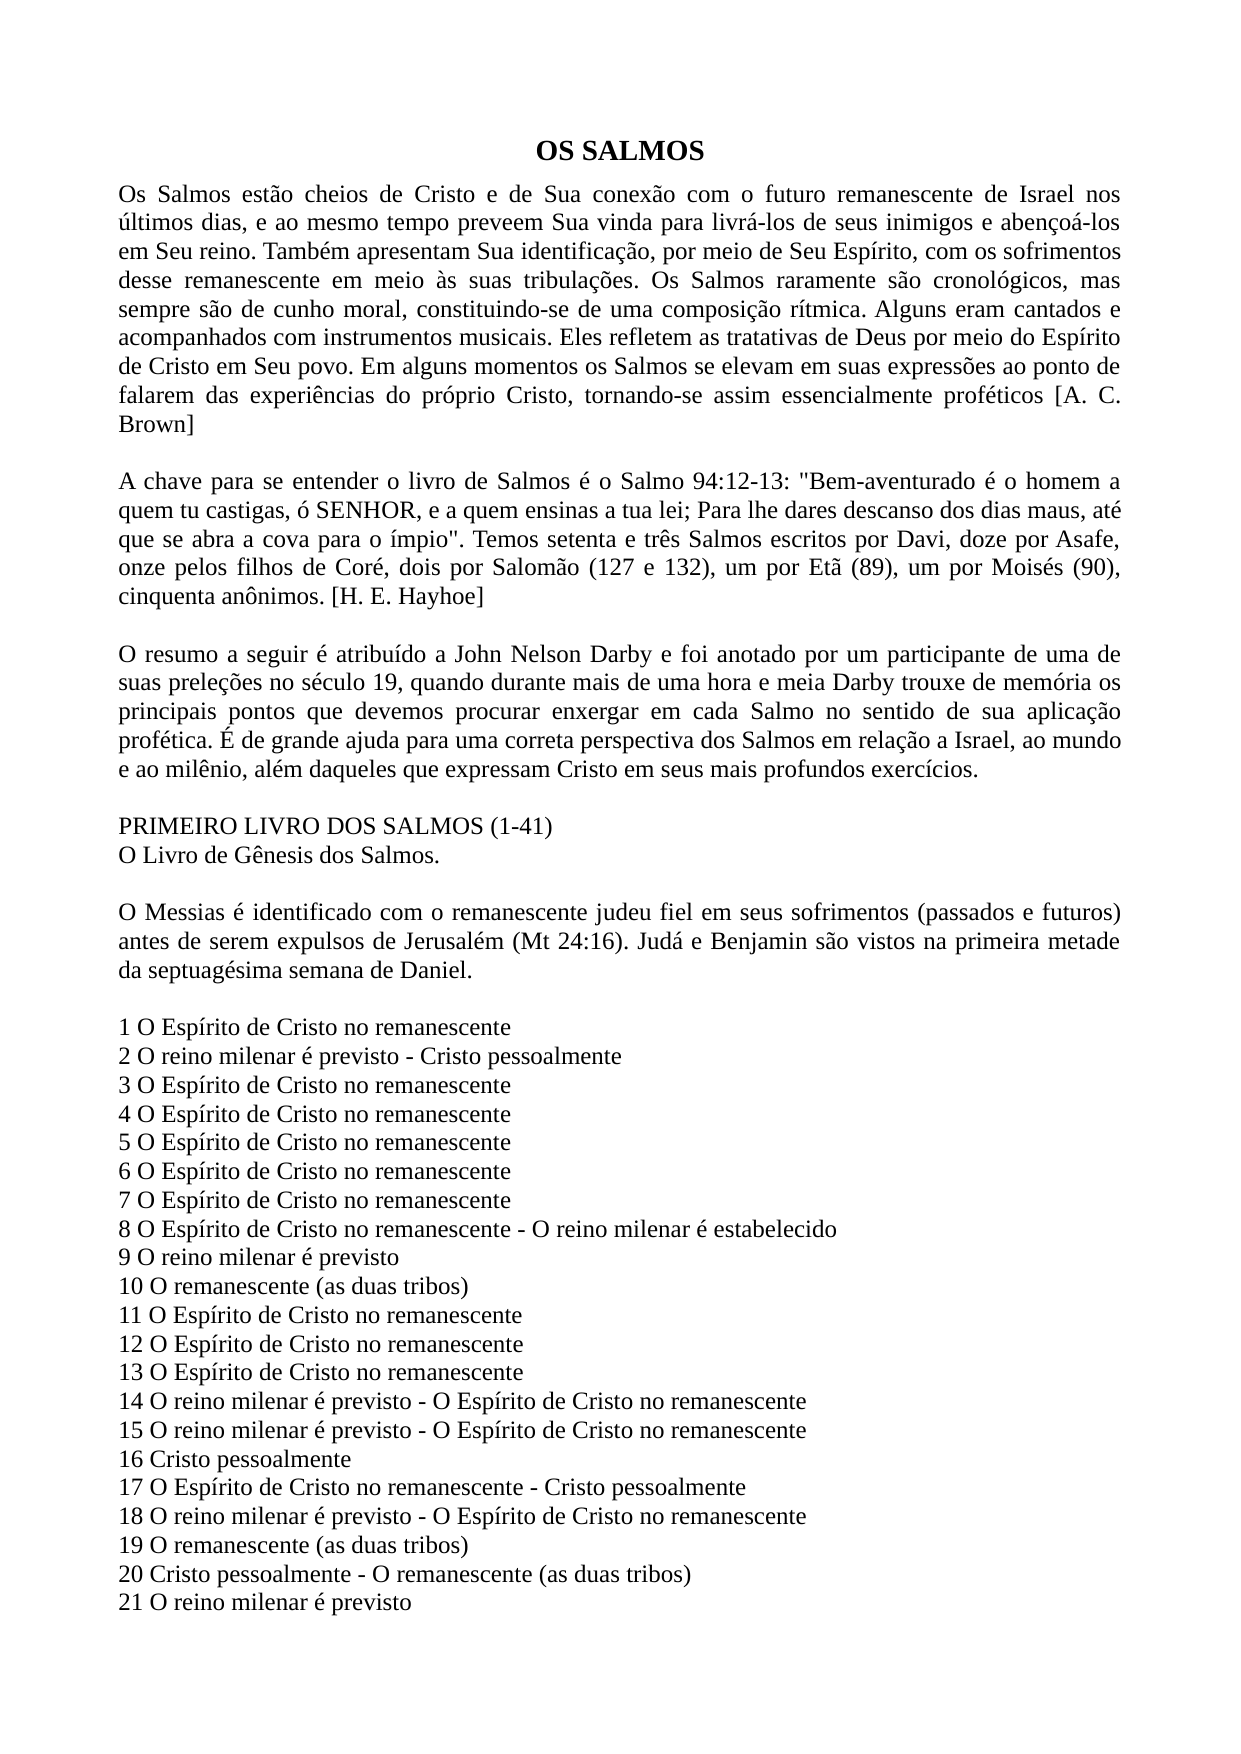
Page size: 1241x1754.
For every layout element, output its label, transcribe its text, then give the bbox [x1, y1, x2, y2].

text 9 O reino milenar é previsto [118, 1242, 1122, 1271]
text 11 O Espírito de Cristo no remanescente [118, 1300, 1122, 1329]
text 17 O Espírito de Cristo no remanescente - Cristo pessoalmente [118, 1472, 1122, 1501]
text 19 O remanescente (as duas tribos) [118, 1530, 1122, 1559]
text O resumo a seguir é atribuído a John Nelson Darby e foi anotado por um participante de uma de suas preleções no século 19, quando durante mais de uma hora e meia Darby trouxe de memória os principais pontos que devemos procurar enxergar em cada Salmo no sentido de sua aplicação profética. É de grande ajuda para uma correta perspectiva dos Salmos em relação a Israel, ao mundo e ao milênio, além daqueles que expressam Cristo em seus mais profundos exercícios. [118, 639, 1122, 782]
text 6 O Espírito de Cristo no remanescente [118, 1156, 1122, 1185]
text 4 O Espírito de Cristo no remanescente [118, 1099, 1122, 1127]
subtitle OS SALMOS [118, 133, 1122, 166]
text 14 O reino milenar é previsto - O Espírito de Cristo no remanescente [118, 1386, 1122, 1415]
text 12 O Espírito de Cristo no remanescente [118, 1329, 1122, 1357]
text 5 O Espírito de Cristo no remanescente [118, 1127, 1122, 1156]
text 10 O remanescente (as duas tribos) [118, 1271, 1122, 1300]
text O Livro de Gênesis dos Salmos. [118, 840, 1122, 869]
text 1 O Espírito de Cristo no remanescente [118, 1012, 1122, 1041]
text 15 O reino milenar é previsto - O Espírito de Cristo no remanescente [118, 1415, 1122, 1444]
text 8 O Espírito de Cristo no remanescente - O reino milenar é estabelecido [118, 1214, 1122, 1242]
text PRIMEIRO LIVRO DOS SALMOS (1-41) [118, 811, 1122, 840]
text 7 O Espírito de Cristo no remanescente [118, 1185, 1122, 1214]
text O Messias é identificado com o remanescente judeu fiel em seus sofrimentos (passados e futuros) antes de serem expulsos de Jerusalém (Mt 24:16). Judá e Benjamin são vistos na primeira metade da septuagésima semana de Daniel. [118, 897, 1122, 984]
text 18 O reino milenar é previsto - O Espírito de Cristo no remanescente [118, 1501, 1122, 1530]
text 13 O Espírito de Cristo no remanescente [118, 1357, 1122, 1386]
text 2 O reino milenar é previsto - Cristo pessoalmente [118, 1041, 1122, 1070]
text 21 O reino milenar é previsto [118, 1587, 1122, 1616]
text 16 Cristo pessoalmente [118, 1444, 1122, 1472]
text A chave para se entender o livro de Salmos é o Salmo 94:12-13: "Bem-aventurado é o homem a quem tu castigas, ó SENHOR, e a quem ensinas a tua lei; Para lhe dares descanso dos dias maus, até que se abra a cova para o ímpio". Temos setenta e três Salmos escritos por Davi, doze por Asafe, onze pelos filhos de Coré, dois por Salomão (127 e 132), um por Etã (89), um por Moisés (90), cinquenta anônimos. [H. E. Hayhoe] [118, 466, 1122, 610]
text 20 Cristo pessoalmente - O remanescente (as duas tribos) [118, 1559, 1122, 1587]
text 3 O Espírito de Cristo no remanescente [118, 1070, 1122, 1099]
text Os Salmos estão cheios de Cristo e de Sua conexão com o futuro remanescente de Israel nos últimos dias, e ao mesmo tempo preveem Sua vinda para livrá-los de seus inimigos e abençoá-los em Seu reino. Também apresentam Sua identificação, por meio de Seu Espírito, com os sofrimentos desse remanescente em meio às suas tribulações. Os Salmos raramente são cronológicos, mas sempre são de cunho moral, constituindo-se de uma composição rítmica. Alguns eram cantados e acompanhados com instrumentos musicais. Eles refletem as tratativas de Deus por meio do Espírito de Cristo em Seu povo. Em alguns momentos os Salmos se elevam em suas expressões ao ponto de falarem das experiências do próprio Cristo, tornando-se assim essencialmente proféticos [A. C. Brown] [118, 179, 1122, 437]
